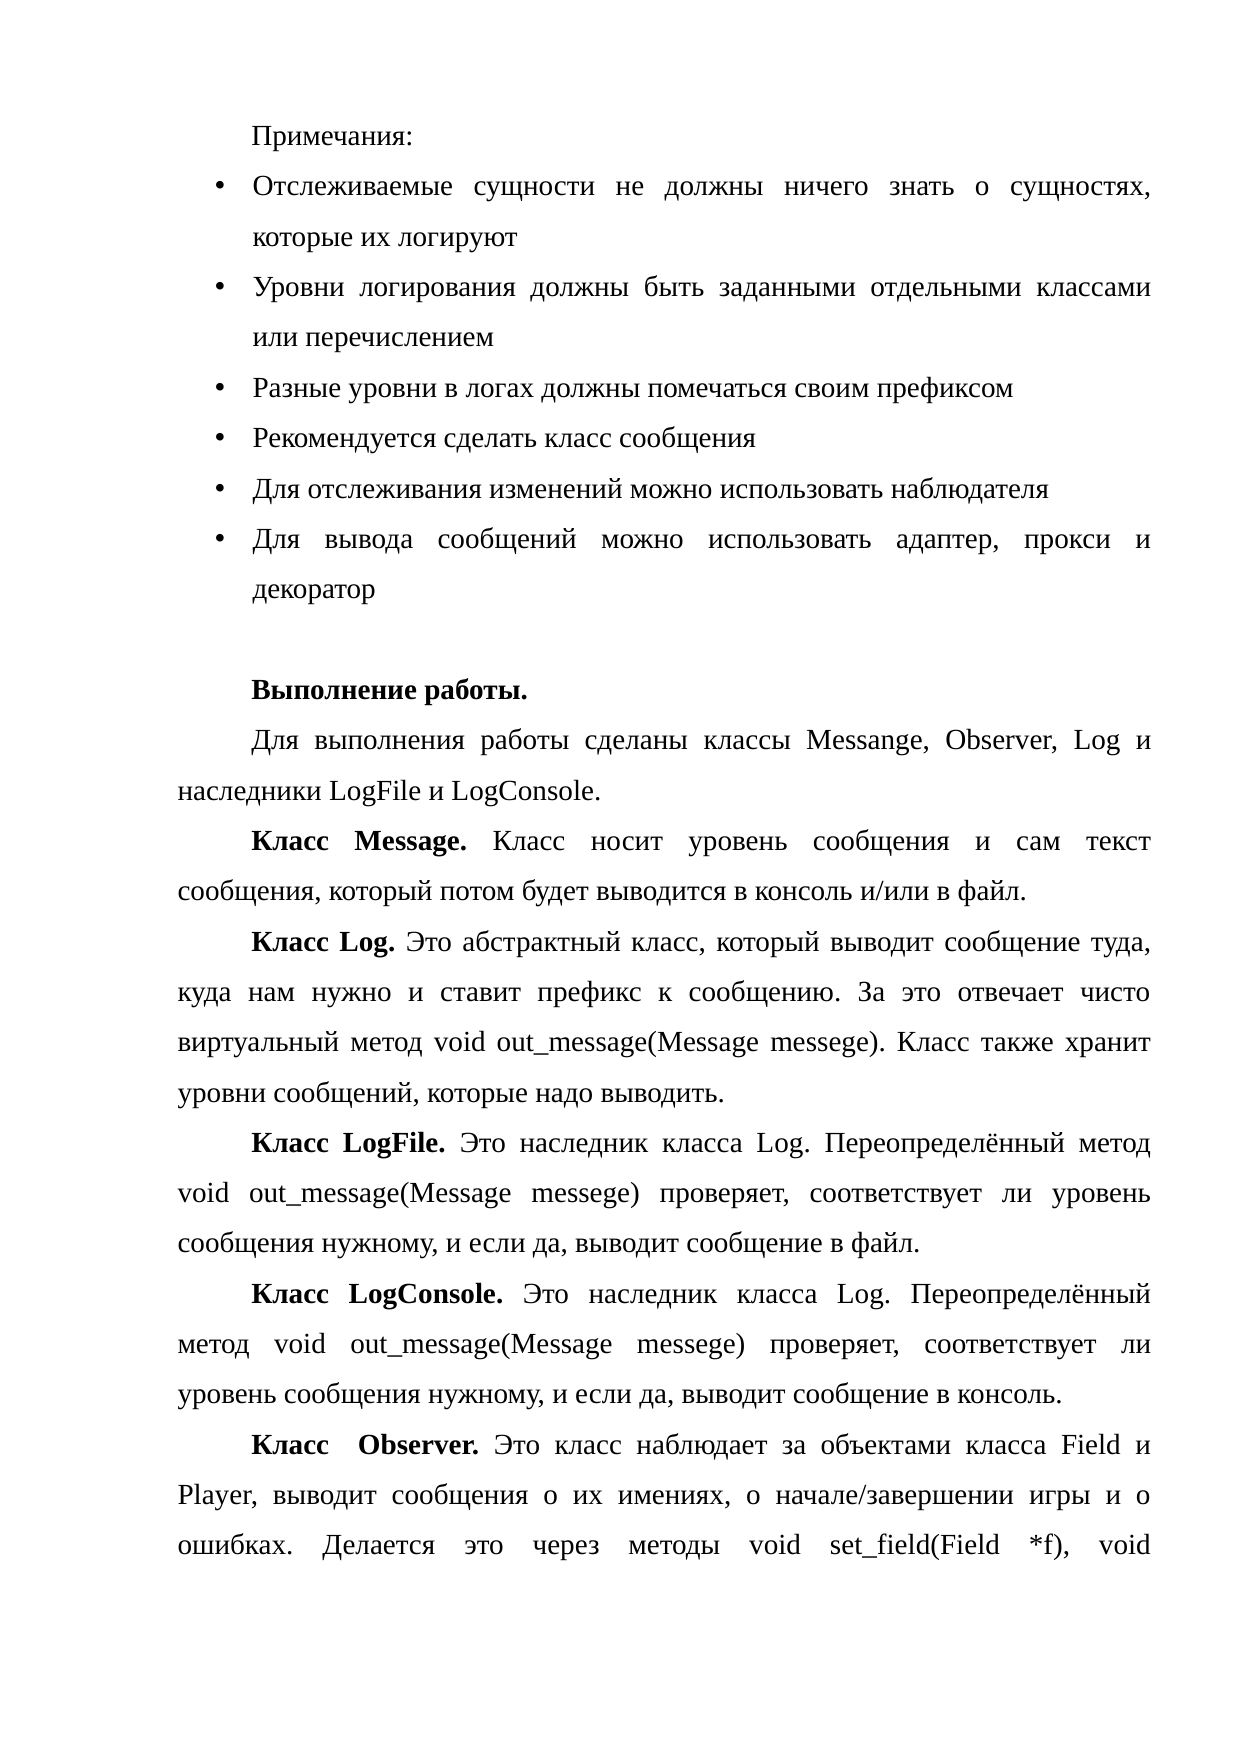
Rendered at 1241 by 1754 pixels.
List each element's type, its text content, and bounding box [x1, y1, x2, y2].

text Класс Message. Класс носит уровень сообщения и сам текст сообщения, который потом будет выводится в консоль и/или в файл. [177, 823, 1152, 907]
list Отслеживаемые сущности не должны ничего знать о сущностях, которые их логируют [215, 168, 1152, 252]
list Уровни логирования должны быть заданными отдельными классами или перечислением [215, 269, 1152, 353]
subtitle Выполнение работы. [177, 672, 1152, 706]
list Для вывода сообщений можно использовать адаптер, прокси и декоратор [215, 521, 1152, 605]
list Класс Observer. Это класс наблюдает за объектами класса Field и Player, выводит сообщения о их имениях, о начале/завершении игры и о ошибках. Делается это через методы void set_field(Field *f), void [177, 1427, 1152, 1561]
list Для отслеживания изменений можно использовать наблюдателя [215, 471, 1152, 504]
text Для выполнения работы сделаны классы Messange, Observer, Log и наследники LogFile и LogConsole. [177, 722, 1152, 806]
list Разные уровни в логах должны помечаться своим префиксом [215, 370, 1152, 403]
text Класс Log. Это абстрактный класс, который выводит сообщение туда, куда нам нужно и ставит префикс к сообщению. За это отвечает чисто виртуальный метод void out_message(Message messege). Класс также хранит уровни сообщений, которые надо выводить. [177, 924, 1152, 1108]
list Рекомендуется сделать класс сообщения [215, 420, 1152, 454]
text Класс LogConsole. Это наследник класса Log. Переопределённый метод void out_message(Message messege) проверяет, соответствует ли уровень сообщения нужному, и если да, выводит сообщение в консоль. [177, 1276, 1152, 1410]
text Класс LogFile. Это наследник класса Log. Переопределённый метод void out_message(Message messege) проверяет, соответствует ли уровень сообщения нужному, и если да, выводит сообщение в файл. [177, 1125, 1152, 1259]
text Примечания: [177, 118, 1152, 152]
